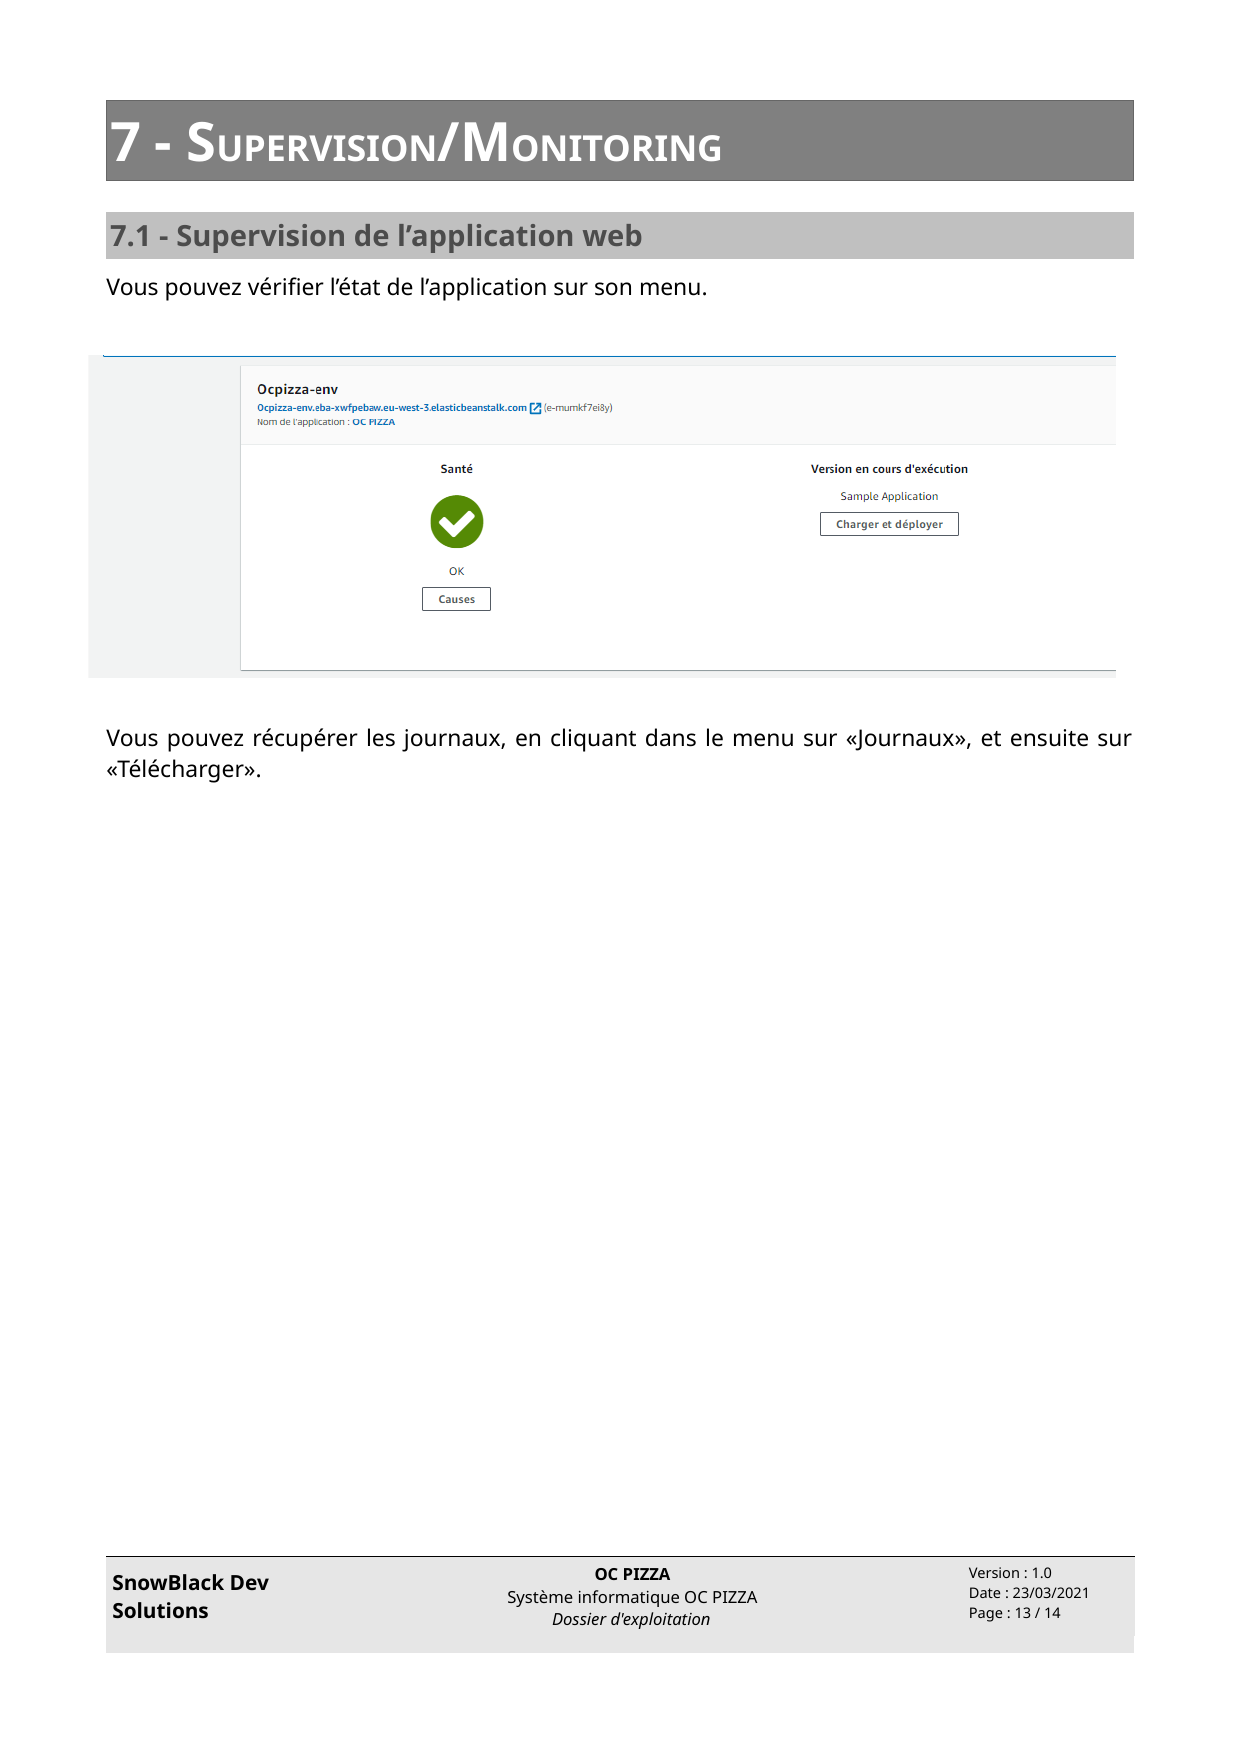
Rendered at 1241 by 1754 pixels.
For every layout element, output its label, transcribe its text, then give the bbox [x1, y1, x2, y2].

text Vous pouvez vérifier l’état de l’application sur son menu. [106, 271, 1134, 302]
picture [88, 355, 1116, 678]
subtitle Supervision/Monitoring [107, 101, 1133, 180]
text Vous pouvez récupérer les journaux, en cliquant dans le menu sur «Journaux», et ensuite sur «Télécharger». [106, 721, 1134, 784]
subtitle Supervision de l’application web [107, 213, 1133, 258]
